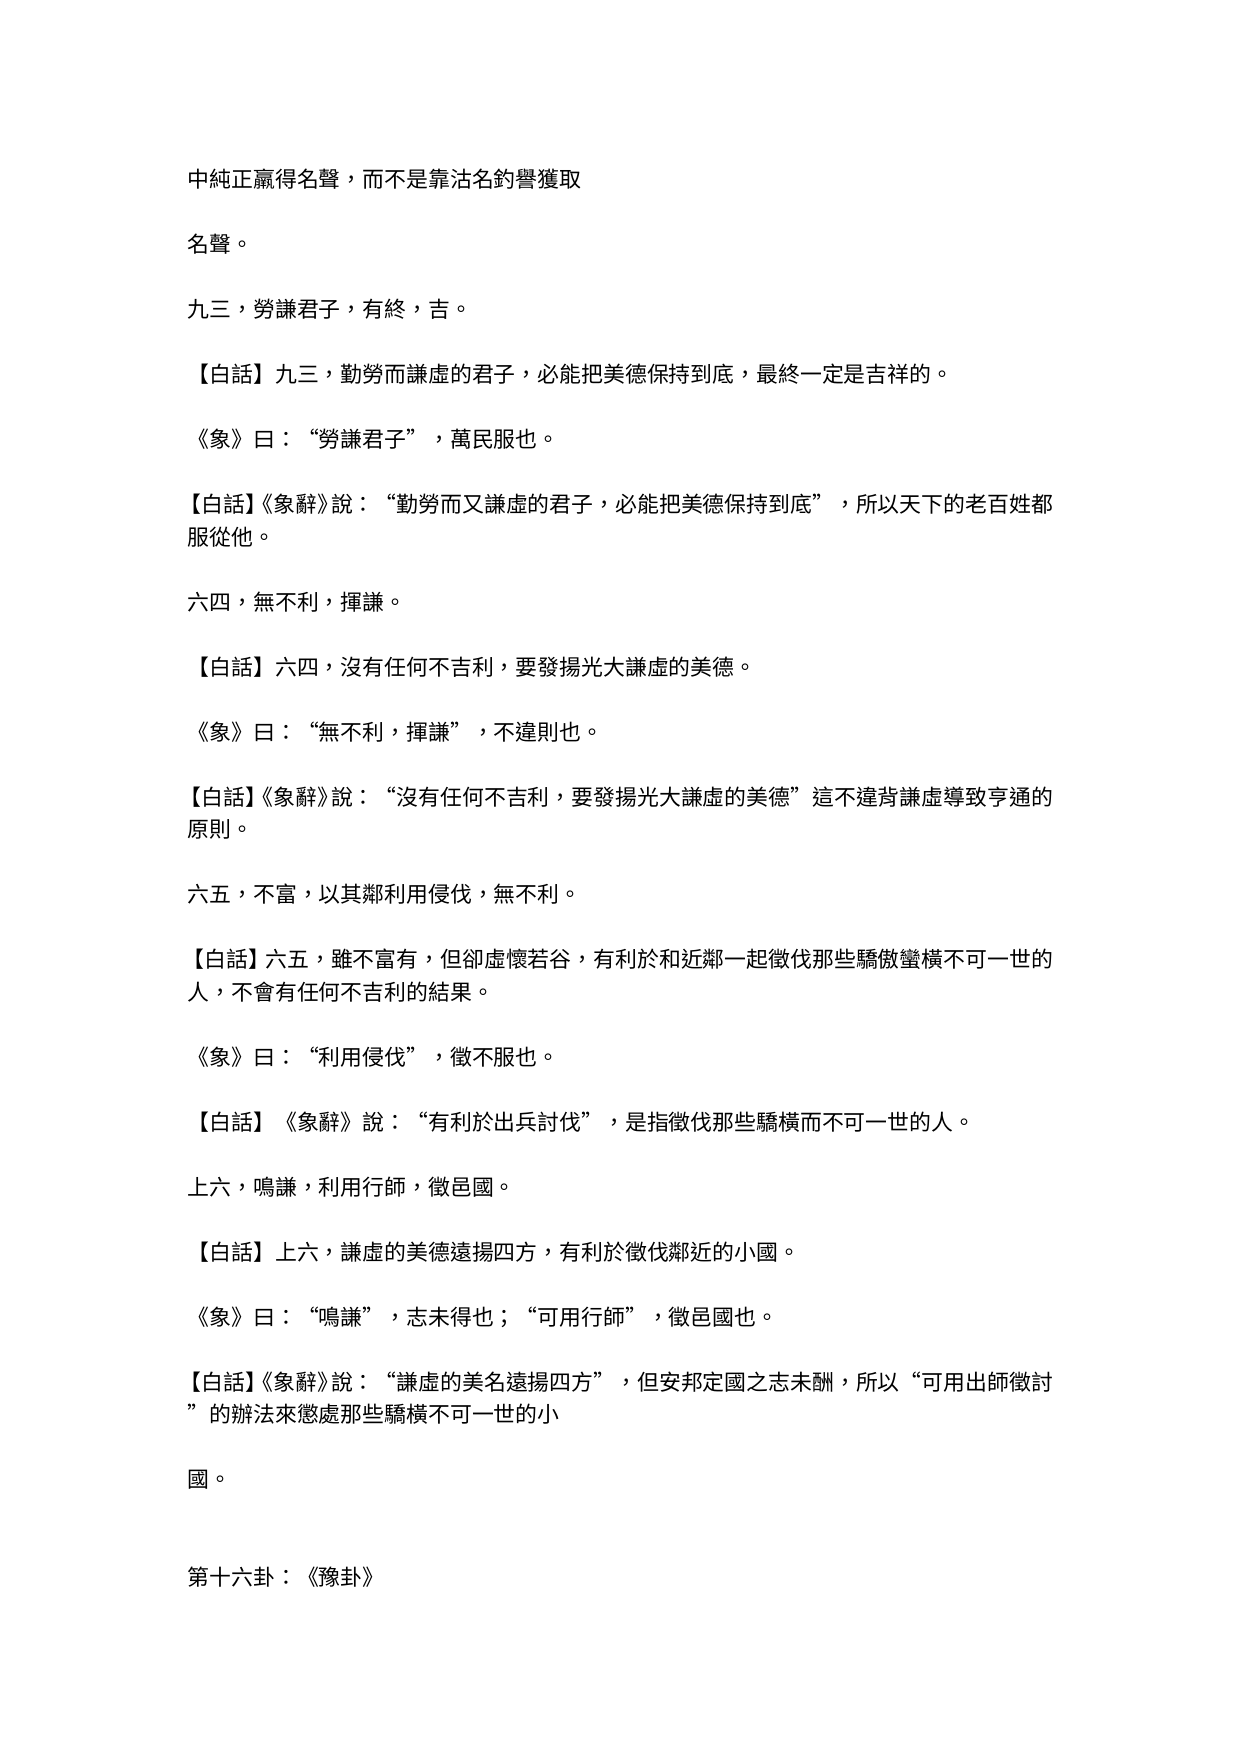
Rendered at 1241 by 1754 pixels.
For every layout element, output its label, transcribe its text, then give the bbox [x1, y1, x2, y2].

text 【白話】《象辭》說：“勤勞而又謙虛的君子，必能把美德保持到底”，所以天下的老百姓都服從他。 [187, 487, 1053, 552]
text 《象》曰：“利用侵伐”，徵不服也。 [187, 1039, 1053, 1072]
text 六五，不富，以其鄰利用侵伐，無不利。 [187, 877, 1053, 909]
text 上六，鳴謙，利用行師，徵邑國。 [187, 1169, 1053, 1202]
text 【白話】九三，勤勞而謙虛的君子，必能把美德保持到底，最終一定是吉祥的。 [187, 357, 1053, 389]
text 《象》曰：“無不利，揮謙”，不違則也。 [187, 714, 1053, 747]
text 《象》曰：“鳴謙”，志未得也；“可用行師”，徵邑國也。 [187, 1299, 1053, 1332]
text 【白話】《象辭》說：“謙虛的美名遠揚四方”，但安邦定國之志未酬，所以“可用出師徵討”的辦法來懲處那些驕橫不可一世的小 [187, 1364, 1053, 1429]
text 九三，勞謙君子，有終，吉。 [187, 292, 1053, 324]
text 【白話】六四，沒有任何不吉利，要發揚光大謙虛的美德。 [187, 649, 1053, 682]
text 【白話】六五，雖不富有，但卻虛懷若谷，有利於和近鄰一起徵伐那些驕傲蠻橫不可一世的人，不會有任何不吉利的結果。 [187, 942, 1053, 1007]
text 【白話】《象辭》說：“有利於出兵討伐”，是指徵伐那些驕橫而不可一世的人。 [187, 1104, 1053, 1137]
text 【白話】《象辭》說：“沒有任何不吉利，要發揚光大謙虛的美德”這不違背謙虛導致亨通的原則。 [187, 779, 1053, 844]
text 六四，無不利，揮謙。 [187, 584, 1053, 617]
text 國。 [187, 1462, 1053, 1494]
text 《象》曰：“勞謙君子”，萬民服也。 [187, 422, 1053, 454]
text 名聲。 [187, 227, 1053, 259]
text 【白話】《象辭》說：“謙虛的美名遠揚四方，固守中正就可獲得吉祥”，這是說六二爻以心中純正羸得名聲，而不是靠沽名釣譽獲取 [187, 162, 1053, 194]
text 第十六卦：《豫卦》 [187, 1559, 1053, 1592]
text 【白話】上六，謙虛的美德遠揚四方，有利於徵伐鄰近的小國。 [187, 1234, 1053, 1267]
